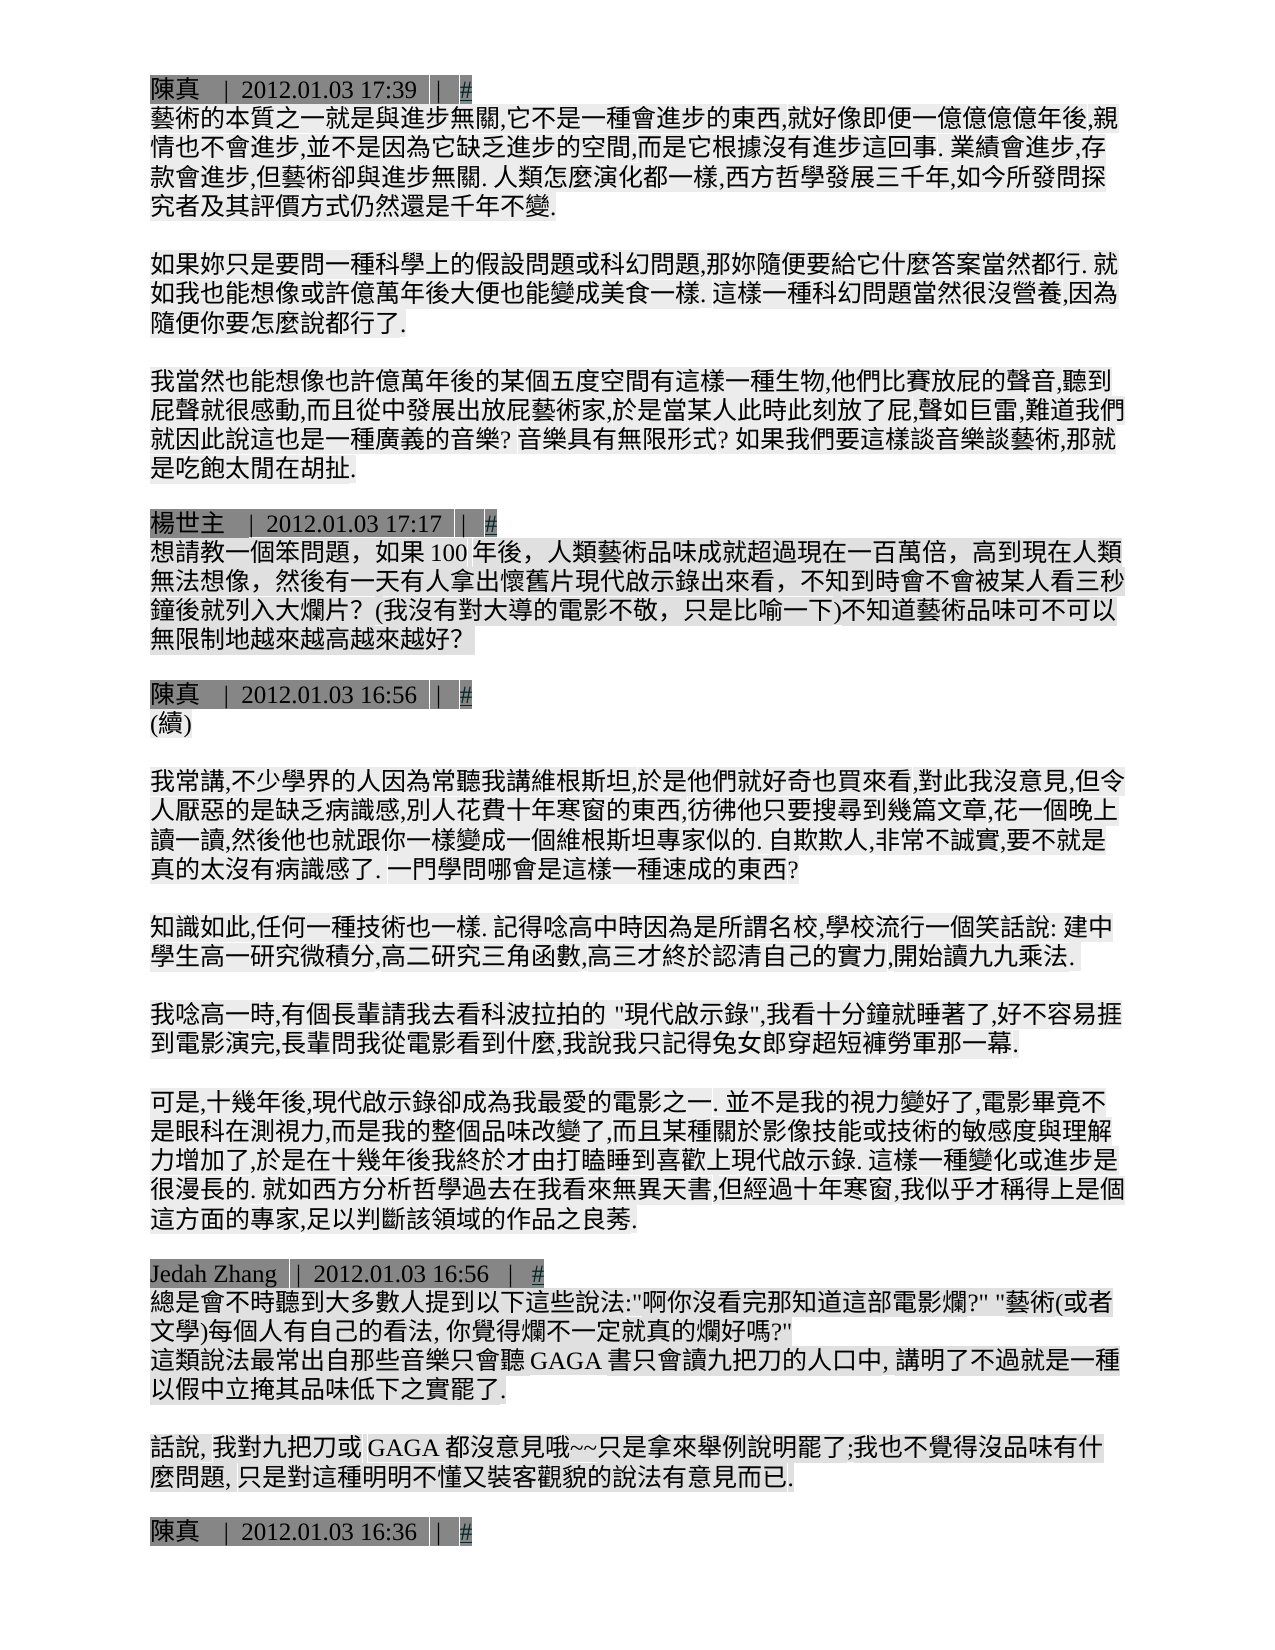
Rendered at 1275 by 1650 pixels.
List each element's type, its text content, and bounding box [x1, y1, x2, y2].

text 陳真 | 2012.01.03 16:56 | # [150, 680, 1125, 709]
text 總是會不時聽到大多數人提到以下這些說法:"啊你沒看完那知道這部電影爛?" "藝術(或者文學)每個人有自己的看法, 你覺得爛不一定就真的爛好嗎?" 這類說法最常出自那些音樂只會聽GAGA書只會讀九把刀的人口中, 講明了不過就是一種以假中立掩其品味低下之實罷了. 話說, 我對九把刀或GAGA都沒意見哦~~只是拿來舉例說明罷了;我也不覺得沒品味有什麼問題, 只是對這種明明不懂又裝客觀貌的說法有意見而已. [150, 1288, 1125, 1492]
text 想請教一個笨問題，如果100年後，人類藝術品味成就超過現在一百萬倍，高到現在人類無法想像，然後有一天有人拿出懷舊片現代啟示錄出來看，不知到時會不會被某人看三秒鐘後就列入大爛片？(我沒有對大導的電影不敬，只是比喻一下)不知道藝術品味可不可以無限制地越來越高越來越好？ [150, 538, 1125, 655]
text 陳真 | 2012.01.03 16:36 | # [150, 1517, 1125, 1546]
text 楊世主 | 2012.01.03 17:17 | # [150, 509, 1125, 538]
text (續) 我常講,不少學界的人因為常聽我講維根斯坦,於是他們就好奇也買來看,對此我沒意見,但令人厭惡的是缺乏病識感,別人花費十年寒窗的東西,彷彿他只要搜尋到幾篇文章,花一個晚上讀一讀,然後他也就跟你一樣變成一個維根斯坦專家似的. 自欺欺人,非常不誠實,要不就是真的太沒有病識感了. 一門學問哪會是這樣一種速成的東西? 知識如此,任何一種技術也一樣. 記得唸高中時因為是所謂名校,學校流行一個笑話說: 建中學生高一研究微積分,高二研究三角函數,高三才終於認清自己的實力,開始讀九九乘法. 我唸高一時,有個長輩請我去看科波拉拍的 "現代啟示錄",我看十分鐘就睡著了,好不容易捱到電影演完,長輩問我從電影看到什麼,我說我只記得兔女郎穿超短褲勞軍那一幕. 可是,十幾年後,現代啟示錄卻成為我最愛的電影之一. 並不是我的視力變好了,電影畢竟不是眼科在測視力,而是我的整個品味改變了,而且某種關於影像技能或技術的敏感度與理解力增加了,於是在十幾年後我終於才由打瞌睡到喜歡上現代啟示錄. 這樣一種變化或進步是很漫長的. 就如西方分析哲學過去在我看來無異天書,但經過十年寒窗,我似乎才稱得上是個這方面的專家,足以判斷該領域的作品之良莠. [150, 709, 1125, 1234]
text 藝術的本質之一就是與進步無關,它不是一種會進步的東西,就好像即便一億億億億年後,親情也不會進步,並不是因為它缺乏進步的空間,而是它根據沒有進步這回事. 業績會進步,存款會進步,但藝術卻與進步無關. 人類怎麼演化都一樣,西方哲學發展三千年,如今所發問探究者及其評價方式仍然還是千年不變. 如果妳只是要問一種科學上的假設問題或科幻問題,那妳隨便要給它什麼答案當然都行. 就如我也能想像或許億萬年後大便也能變成美食一樣. 這樣一種科幻問題當然很沒營養,因為隨便你要怎麼說都行了. 我當然也能想像也許億萬年後的某個五度空間有這樣一種生物,他們比賽放屁的聲音,聽到屁聲就很感動,而且從中發展出放屁藝術家,於是當某人此時此刻放了屁,聲如巨雷,難道我們就因此說這也是一種廣義的音樂? 音樂具有無限形式? 如果我們要這樣談音樂談藝術,那就是吃飽太閒在胡扯. [150, 104, 1125, 484]
text 陳真 | 2012.01.03 17:39 | # [150, 75, 1125, 104]
text Jedah Zhang | 2012.01.03 16:56 | # [150, 1259, 1125, 1288]
